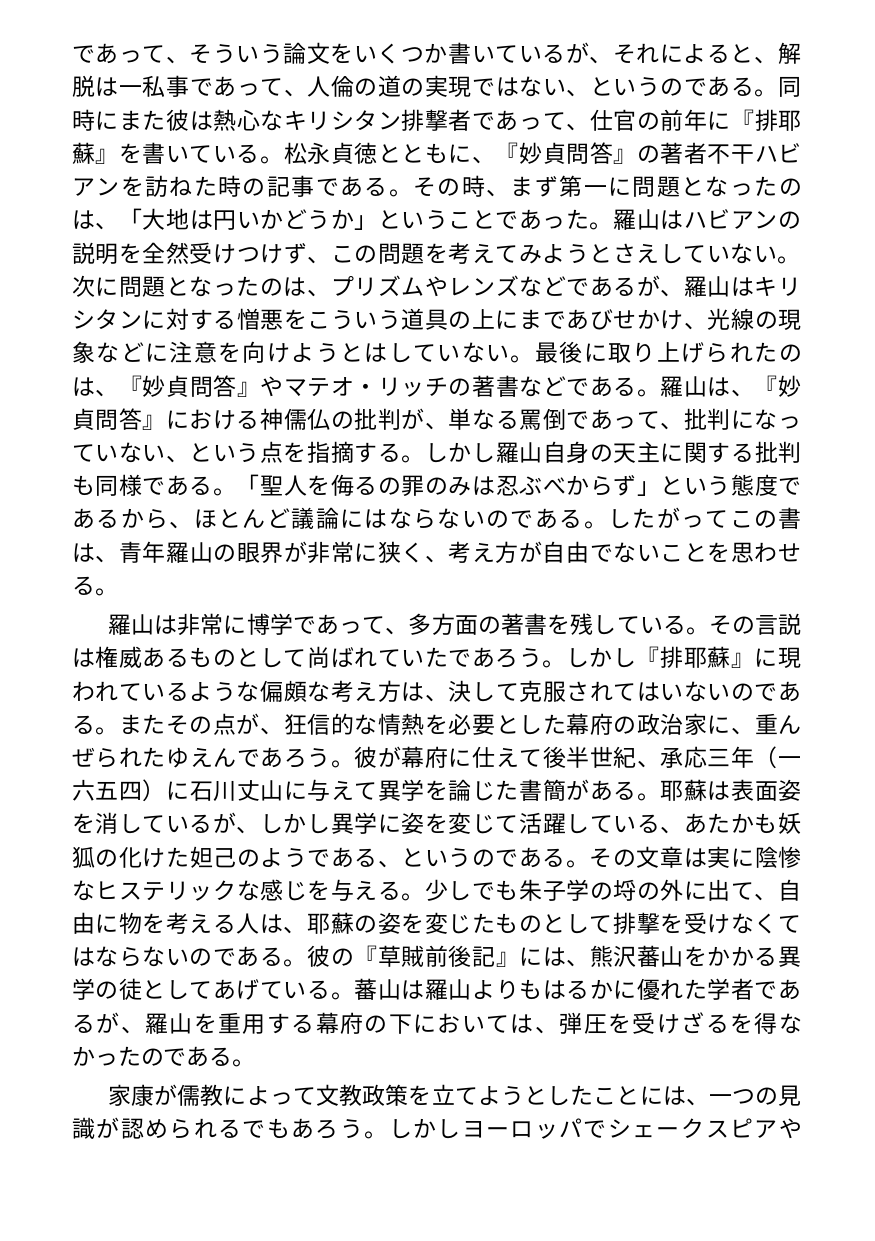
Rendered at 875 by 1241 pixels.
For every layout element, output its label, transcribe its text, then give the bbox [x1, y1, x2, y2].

text であって、そういう論文をいくつか書いているが、それによると、解脱は一私事であって、人倫の道の実現ではない、というのである。同時にまた彼は熱心なキリシタン排撃者であって、仕官の前年に『排耶蘇』を書いている。松永貞徳とともに、『妙貞問答』の著者不干ハビアンを訪ねた時の記事である。その時、まず第一に問題となったのは、「大地は円いかどうか」ということであった。羅山はハビアンの説明を全然受けつけず、この問題を考えてみようとさえしていない。次に問題となったのは、プリズムやレンズなどであるが、羅山はキリシタンに対する憎悪をこういう道具の上にまであびせかけ、光線の現象などに注意を向けようとはしていない。最後に取り上げられたのは、『妙貞問答』やマテオ・リッチの著書などである。羅山は、『妙貞問答』における神儒仏の批判が、単なる罵倒であって、批判になっていない、という点を指摘する。しかし羅山自身の天主に関する批判も同様である。「聖人を侮るの罪のみは忍ぶべからず」という態度であるから、ほとんど議論にはならないのである。したがってこの書は、青年羅山の眼界が非常に狭く、考え方が自由でないことを思わせる。 [72, 36, 802, 601]
text 家康が儒教によって文教政策を立てようとしたことには、一つの見識が認められるでもあろう。しかしヨーロッパでシェークスピアや [72, 1078, 802, 1144]
text 羅山は非常に博学であって、多方面の著書を残している。その言説は権威あるものとして尚ばれていたであろう。しかし『排耶蘇』に現われているような偏頗な考え方は、決して克服されてはいないのである。またその点が、狂信的な情熱を必要とした幕府の政治家に、重んぜられたゆえんであろう。彼が幕府に仕えて後半世紀、承応三年（一六五四）に石川丈山に与えて異学を論じた書簡がある。耶蘇は表面姿を消しているが、しかし異学に姿を変じて活躍している、あたかも妖狐の化けた妲己のようである、というのである。その文章は実に陰惨なヒステリックな感じを与える。少しでも朱子学の埒の外に出て、自由に物を考える人は、耶蘇の姿を変じたものとして排撃を受けなくてはならないのである。彼の『草賊前後記』には、熊沢蕃山をかかる異学の徒としてあげている。蕃山は羅山よりもはるかに優れた学者であるが、羅山を重用する幕府の下においては、弾圧を受けざるを得なかったのである。 [72, 607, 802, 1072]
